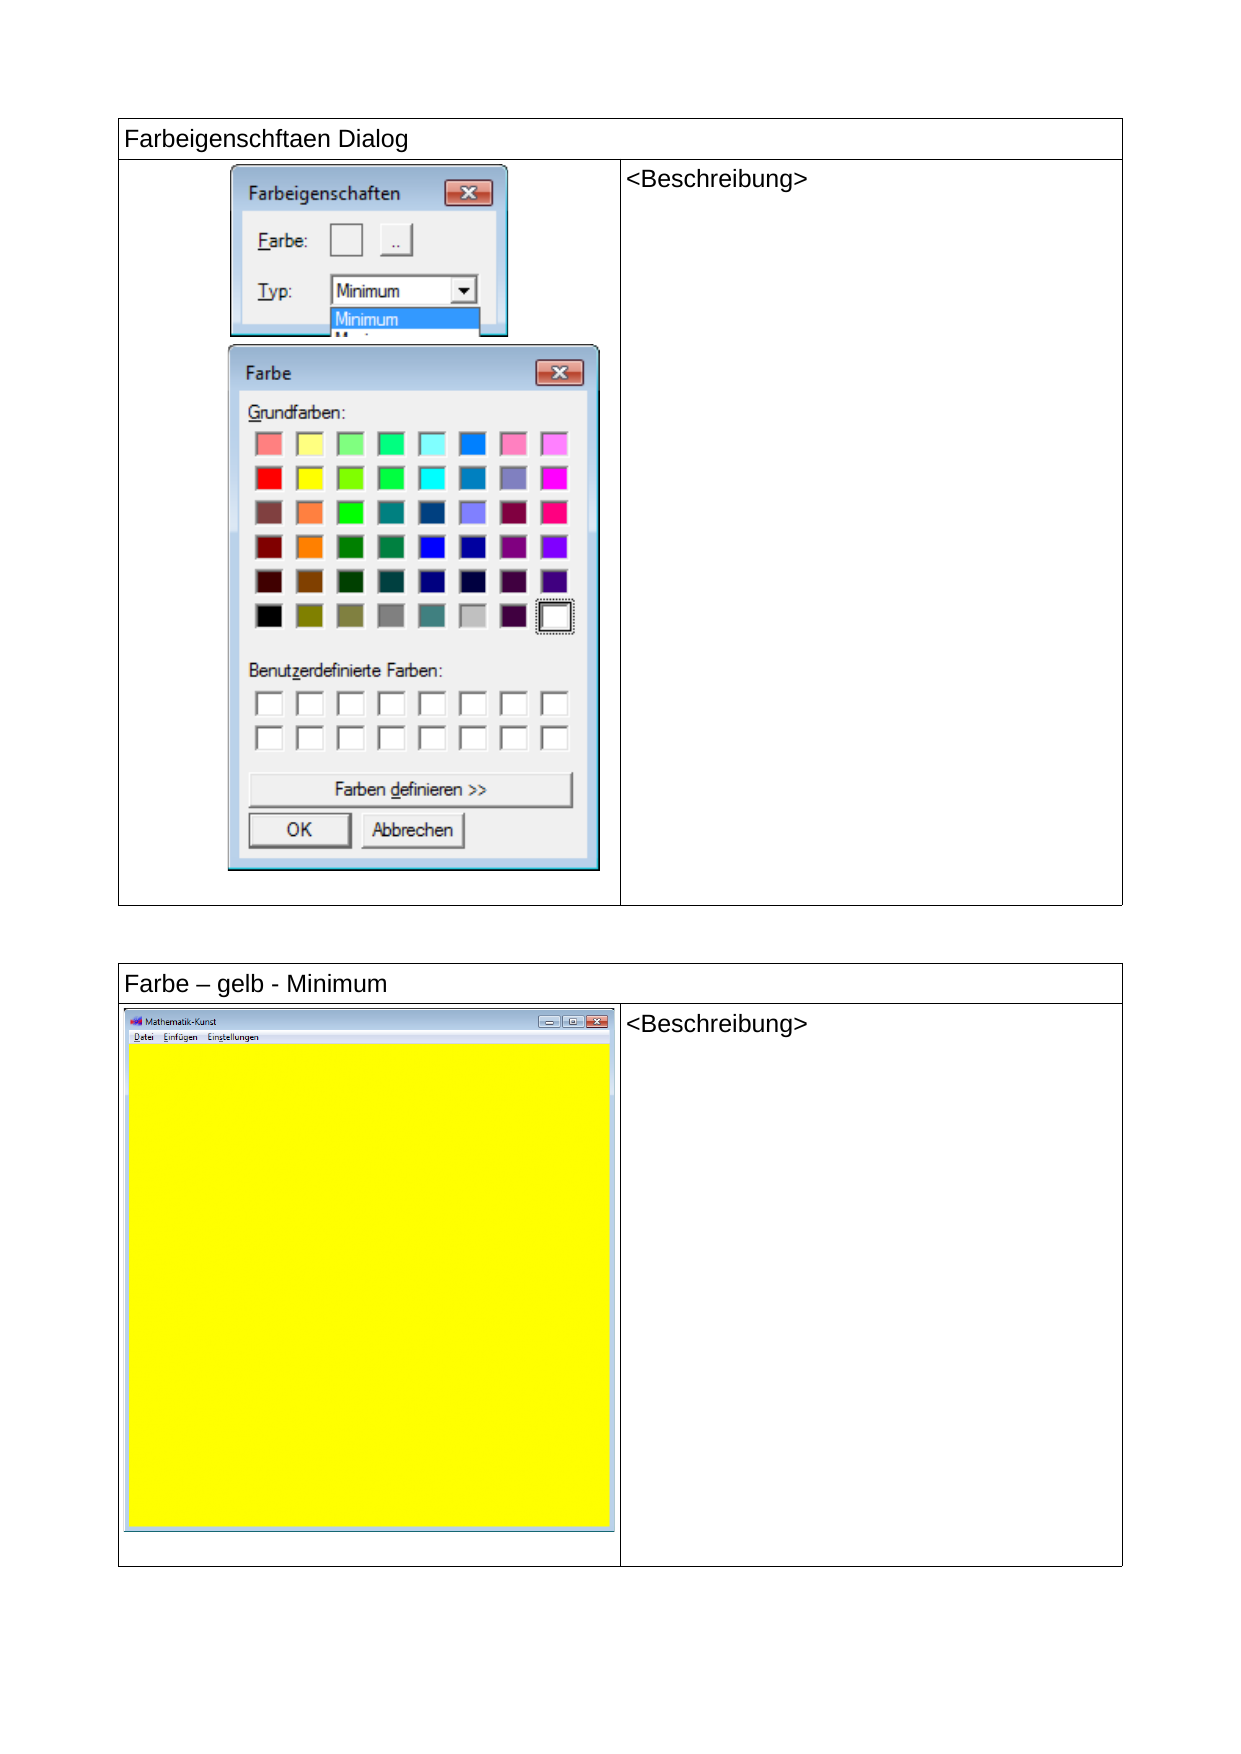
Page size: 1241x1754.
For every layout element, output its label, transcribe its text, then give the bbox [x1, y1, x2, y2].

picture [227, 344, 600, 871]
table_cell <Beschreibung> [621, 160, 1122, 905]
picture [230, 164, 509, 337]
picture [123, 1008, 615, 1532]
table_cell <Beschreibung> [621, 1004, 1122, 1566]
table_header Farbe – gelb - Minimum [119, 964, 1122, 1003]
table_header Farbeigenschftaen Dialog [119, 119, 1122, 158]
table_cell [119, 160, 620, 905]
table_cell [119, 1004, 620, 1566]
